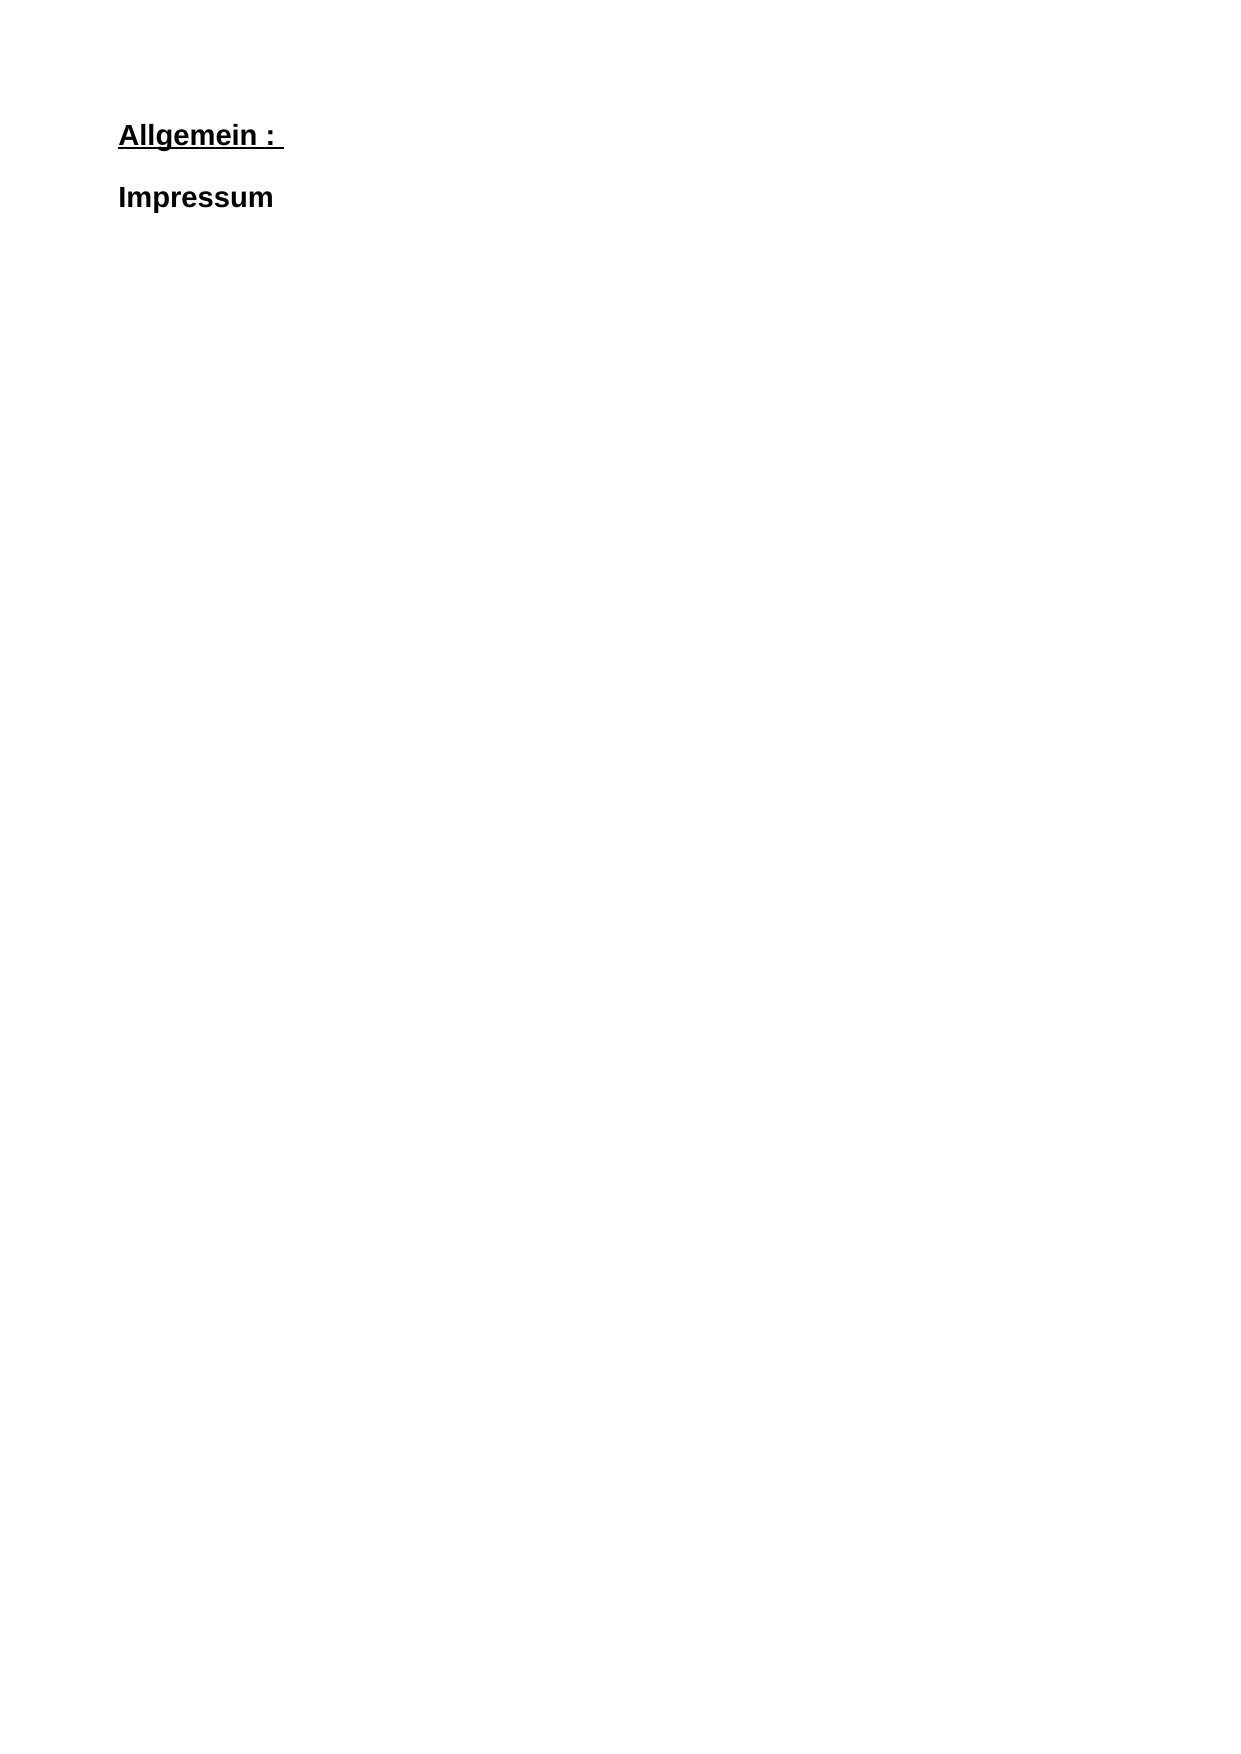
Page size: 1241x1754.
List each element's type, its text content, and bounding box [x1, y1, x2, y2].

text Allgemein : [118, 118, 1122, 152]
text Impressum [118, 180, 1122, 214]
